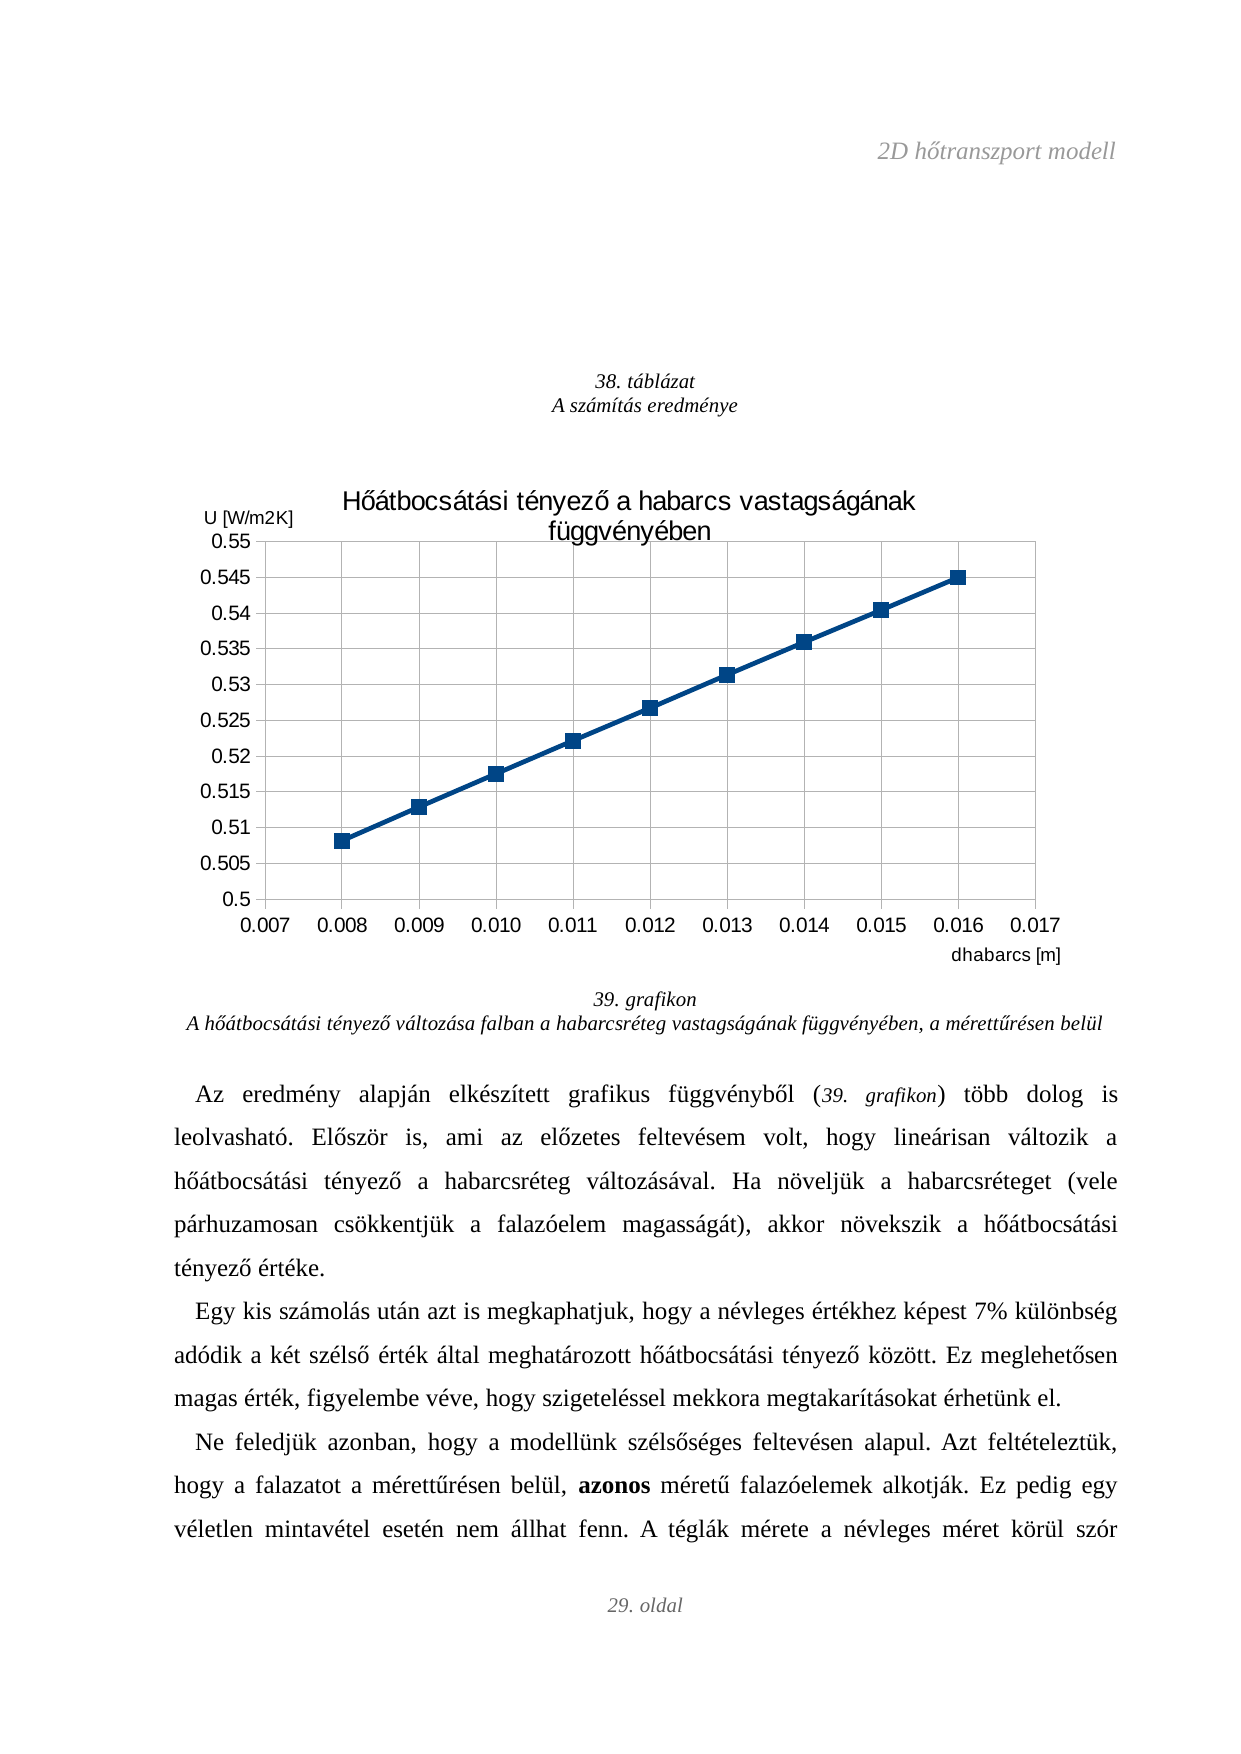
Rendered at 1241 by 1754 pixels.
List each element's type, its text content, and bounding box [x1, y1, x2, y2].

text Az eredmény alapján elkészített grafikus függvényből (39. grafikon) több dolog is leolvasható. Először is, ami az előzetes feltevésem volt, hogy lineárisan változik a hőátbocsátási tényező a habarcsréteg változásával. Ha növeljük a habarcsréteget (vele párhuzamosan csökkentjük a falazóelem magasságát), akkor növekszik a hőátbocsátási tényező értéke. [174, 1078, 1118, 1282]
text A hőátbocsátási tényező változása falban a habarcsréteg vastagságának függvényében, a mérettűrésen belül [174, 1011, 1118, 1035]
text A számítás eredménye [174, 393, 1118, 417]
text 39. grafikon [174, 987, 1118, 1011]
text Egy kis számolás után azt is megkaphatjuk, hogy a névleges értékhez képest 7% különbség adódik a két szélső érték által meghatározott hőátbocsátási tényező között. Ez meglehetősen magas érték, figyelembe véve, hogy szigeteléssel mekkora megtakarításokat érhetünk el. [174, 1296, 1118, 1412]
text Ne feledjük azonban, hogy a modellünk szélsőséges feltevésen alapul. Azt feltételeztük, hogy a falazatot a mérettűrésen belül, azonos méretű falazóelemek alkotják. Ez pedig egy véletlen mintavétel esetén nem állhat fenn. A téglák mérete a névleges méret körül szór [174, 1427, 1118, 1543]
text 38. táblázat [174, 369, 1118, 393]
